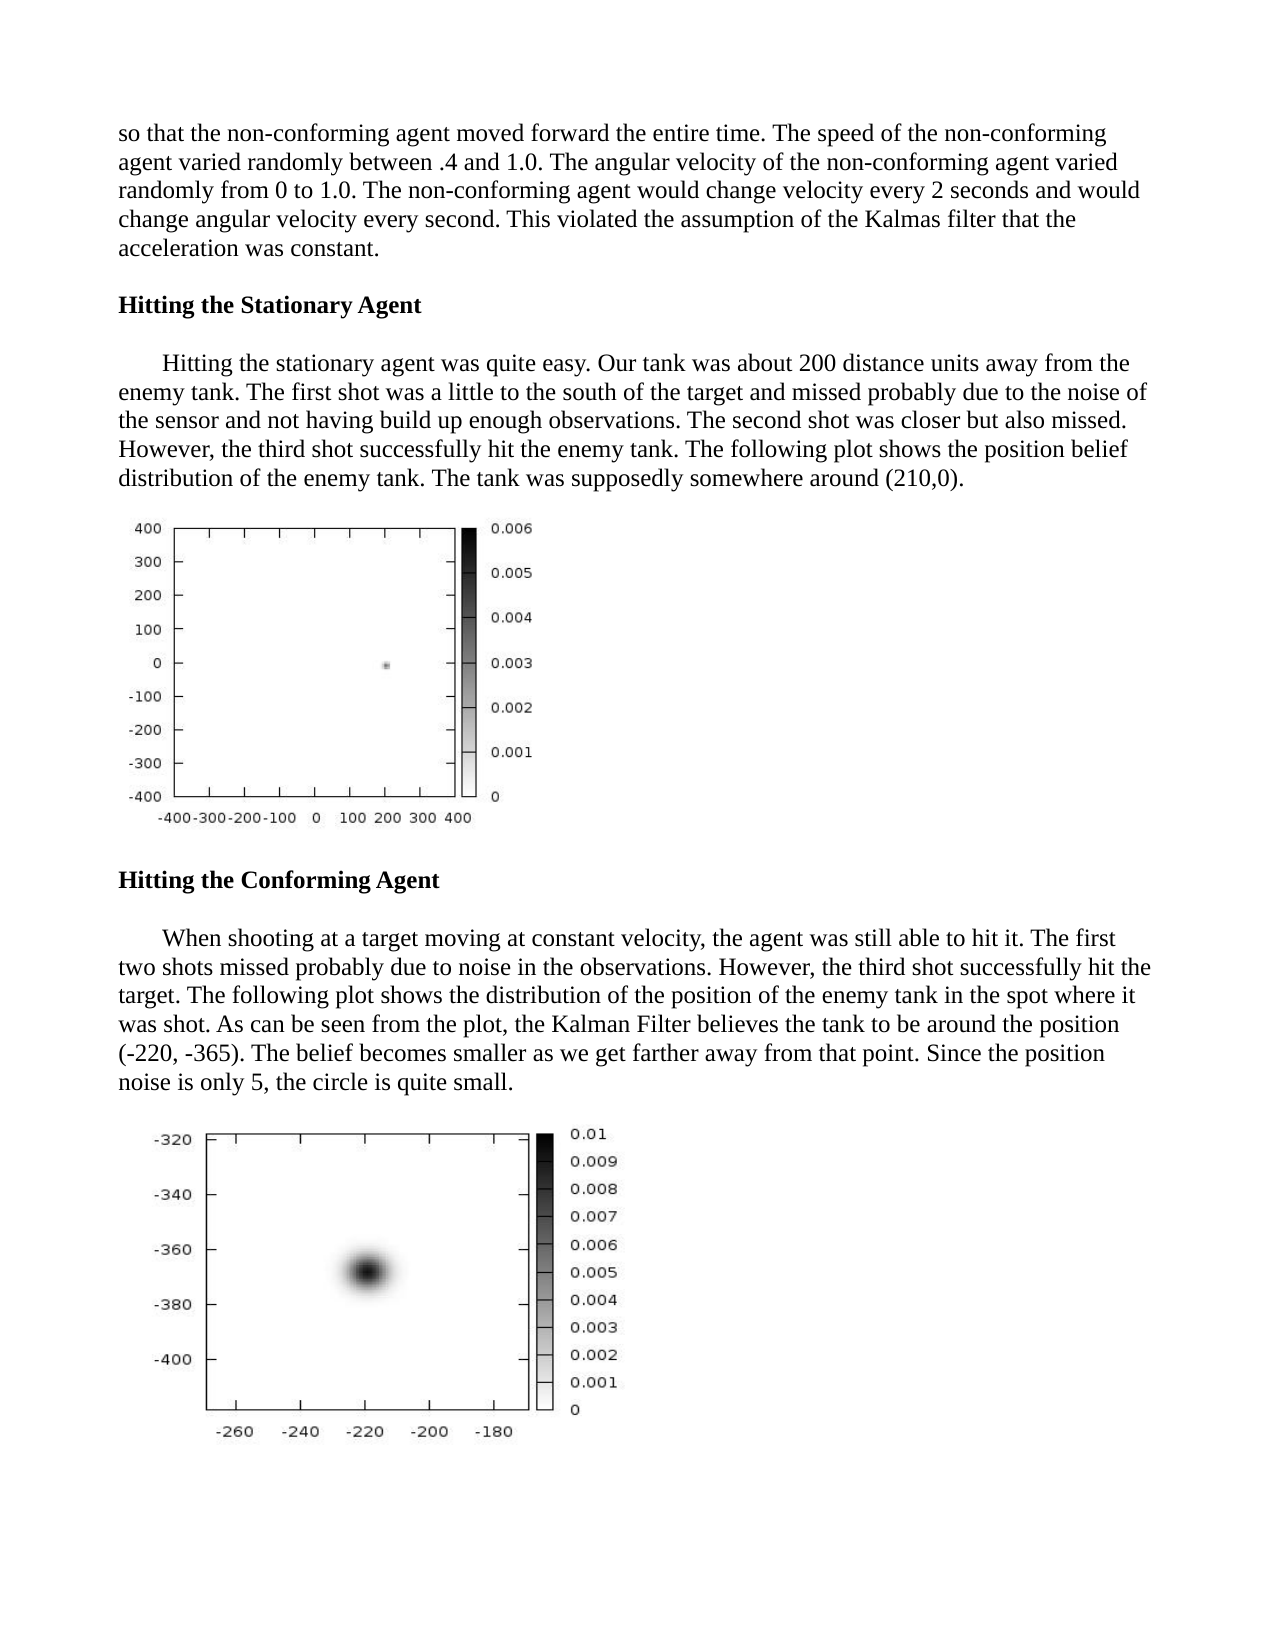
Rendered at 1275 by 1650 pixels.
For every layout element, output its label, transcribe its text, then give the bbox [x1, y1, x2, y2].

text Hitting the Stationary Agent [118, 291, 1157, 319]
text When shooting at a target moving at constant velocity, the agent was still able to hit it. The first two shots missed probably due to noise in the observations. However, the third shot successfully hit the target. The following plot shows the distribution of the position of the enemy tank in the spot where it was shot. As can be seen from the plot, the Kalman Filter believes the tank to be around the position [118, 923, 1157, 1038]
picture [120, 1106, 633, 1462]
text (-220, -365). The belief becomes smaller as we get farther away from that point. Since the position noise is only 5, the circle is quite small. [118, 1038, 1157, 1096]
text so that the non-conforming agent moved forward the entire time. The speed of the non-conforming agent varied randomly between .4 and 1.0. The angular velocity of the non-conforming agent varied randomly from 0 to 1.0. The non-conforming agent would change velocity every 2 seconds and would change angular velocity every second. This violated the assumption of the Kalmas filter that the acceleration was constant. [118, 118, 1157, 262]
picture [120, 509, 541, 844]
text Hitting the stationary agent was quite easy. Our tank was about 200 distance units away from the enemy tank. The first shot was a little to the south of the target and missed probably due to the noise of the sensor and not having build up enough observations. The second shot was closer but also missed. However, the third shot successfully hit the enemy tank. The following plot shows the position belief distribution of the enemy tank. The tank was supposedly somewhere around (210,0). [118, 348, 1157, 492]
text Hitting the Conforming Agent [118, 866, 1157, 894]
